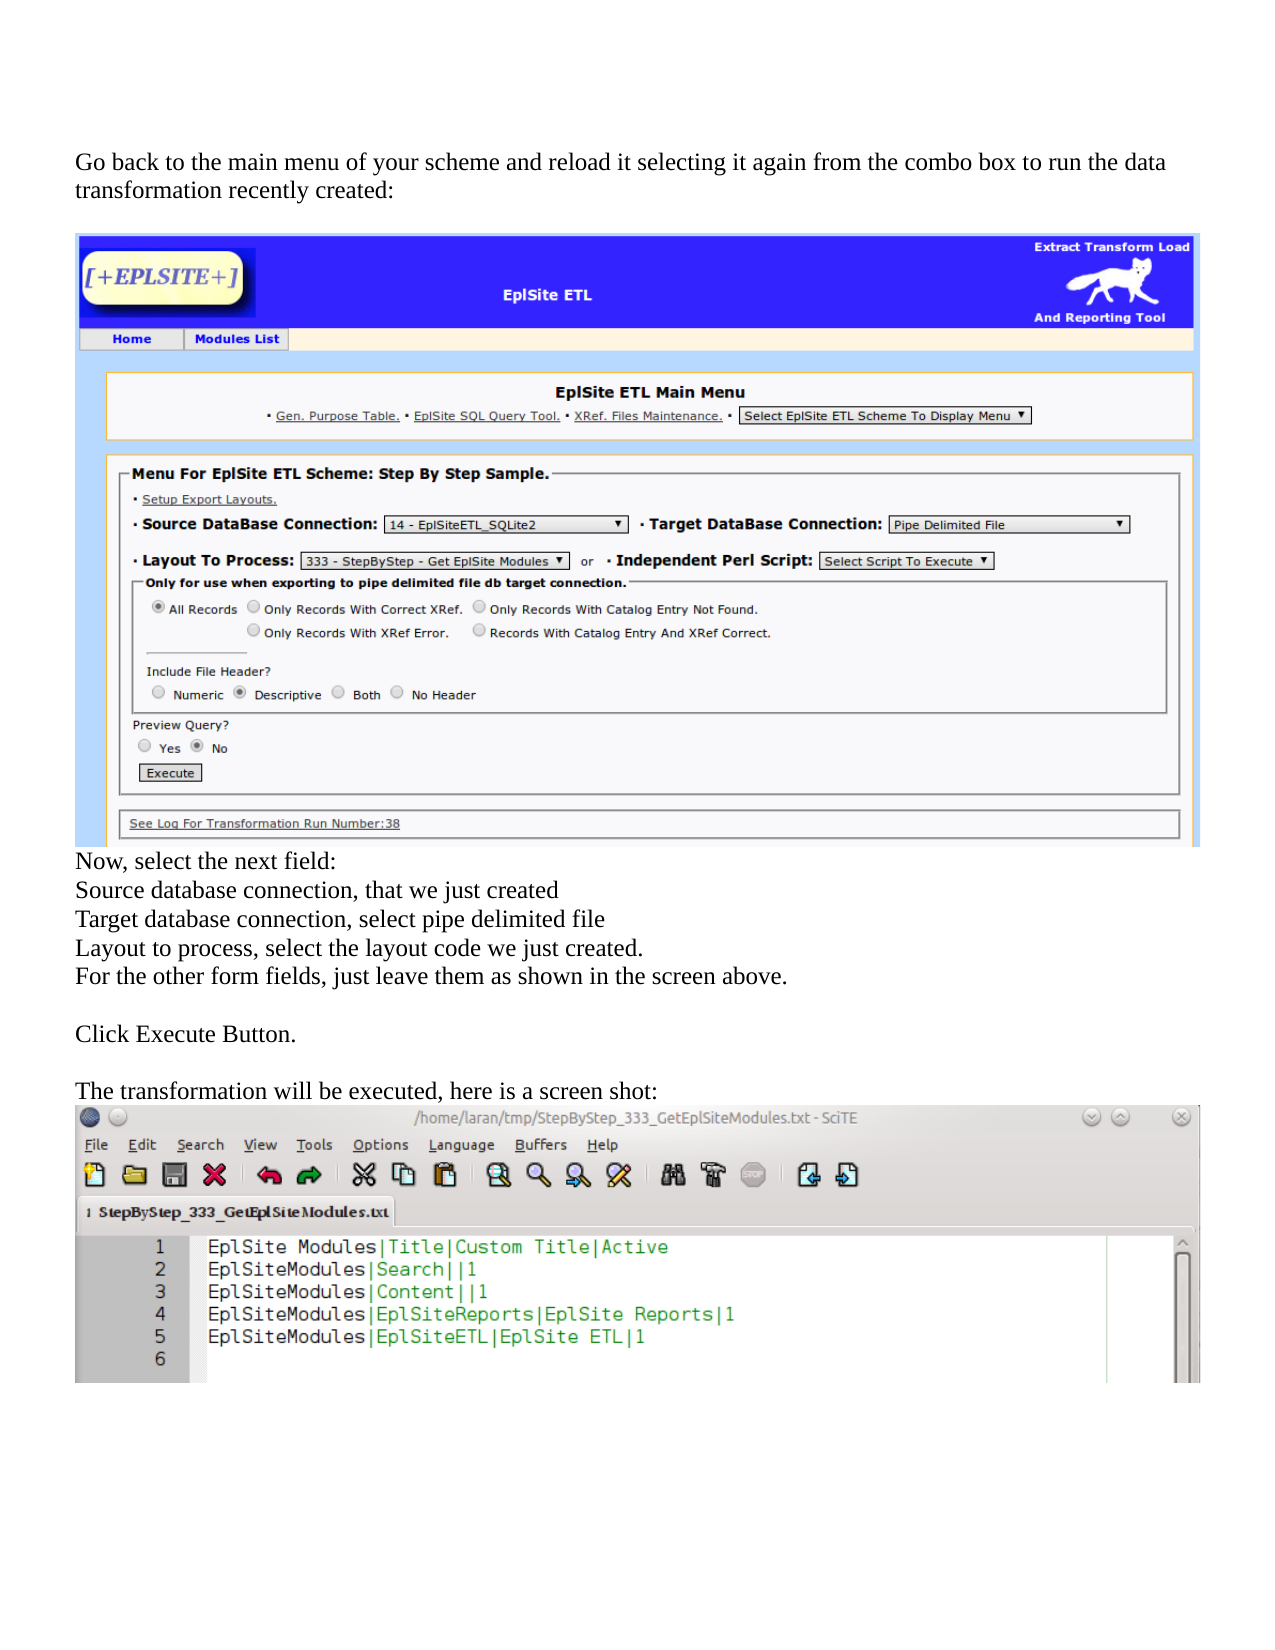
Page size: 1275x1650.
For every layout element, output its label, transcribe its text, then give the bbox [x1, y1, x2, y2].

text For the other form fields, just leave them as shown in the screen above. [75, 961, 1200, 990]
text Layout to process, select the layout code we just created. [75, 933, 1200, 961]
text Target database connection, select pipe delimited file [75, 904, 1200, 933]
text Click Execute Button. [75, 1019, 1200, 1048]
picture [75, 233, 1200, 847]
text Go back to the main menu of your scheme and reload it selecting it again from the combo box to run the data transformation recently created: [75, 147, 1200, 204]
text Source database connection, that we just created [75, 875, 1200, 904]
text The transformation will be executed, here is a screen shot: [75, 1076, 1200, 1105]
text Now, select the next field: [75, 847, 1200, 875]
picture [75, 1105, 1200, 1383]
